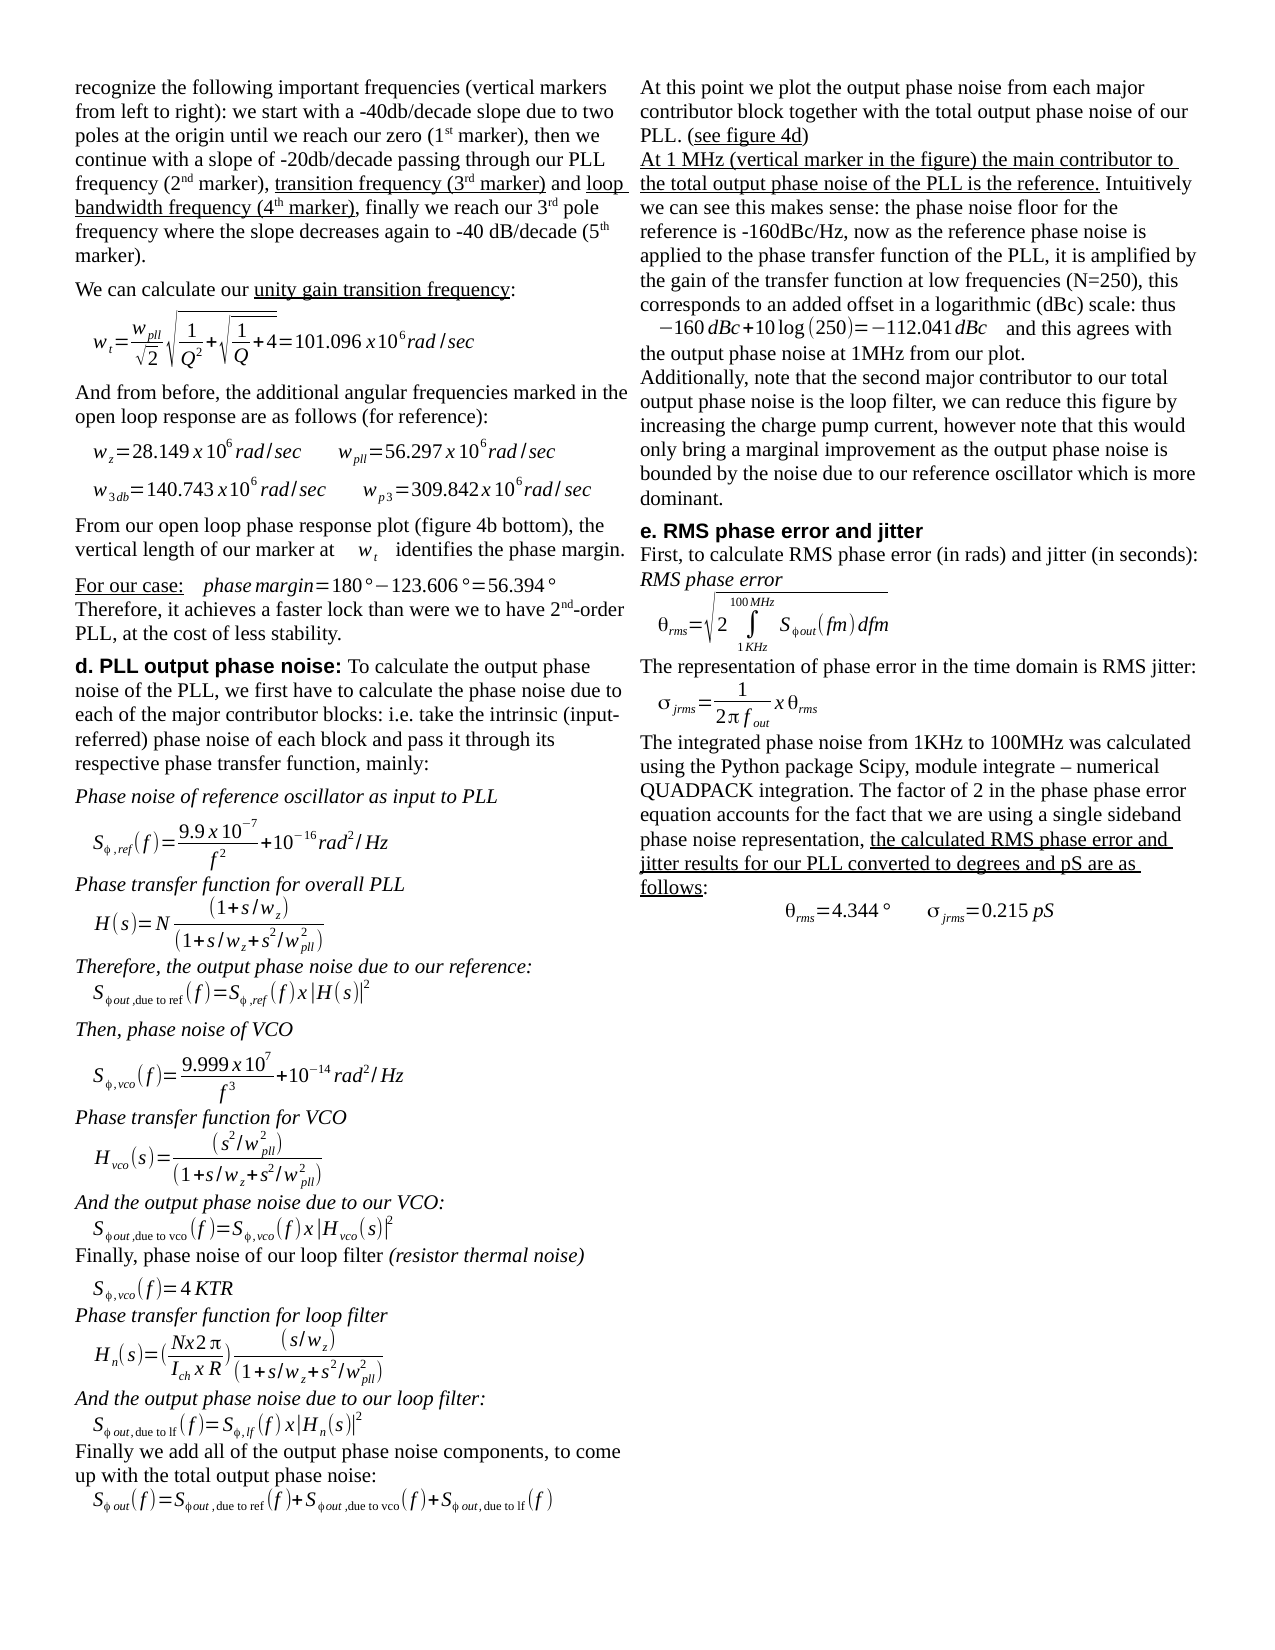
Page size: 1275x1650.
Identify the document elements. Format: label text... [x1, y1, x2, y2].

text Phase noise of reference oscillator as input to PLL [75, 783, 635, 808]
text The integrated phase noise from 1KHz to 100MHz was calculated using the Python package Scipy, module integrate – numerical QUADPACK integration. The factor of 2 in the phase phase error equation accounts for the fact that we are using a single sideband phase noise representation, the calculated RMS phase error and jitter results for our PLL converted to degrees and pS are as follows: [640, 730, 1200, 899]
text At this point we plot the output phase noise from each major contributor block together with the total output phase noise of our PLL. (see figure 4d) [640, 75, 1200, 147]
text RMS phase error [640, 566, 1200, 591]
text Then, phase noise of VCO [75, 1017, 635, 1041]
text Additionally, note that the second major contributor to our total output phase noise is the loop filter, we can reduce this figure by increasing the charge pump current, however note that this would only bring a marginal improvement as the output phase noise is bounded by the noise due to our reference oscillator which is more dominant. [640, 365, 1200, 509]
text Finally, phase noise of our loop filter (resistor thermal noise) [75, 1243, 635, 1267]
text We can calculate our unity gain transition frequency: [75, 276, 635, 301]
text Phase transfer function for loop filter [75, 1303, 635, 1327]
text d. PLL output phase noise: To calculate the output phase noise of the PLL, we first have to calculate the phase noise due to each of the major contributor blocks: i.e. take the intrinsic (input-referred) phase noise of each block and pass it through its respective phase transfer function, mainly: [75, 654, 635, 774]
text Phase transfer function for VCO [75, 1104, 635, 1129]
text First, to calculate RMS phase error (in rads) and jitter (in seconds): [640, 542, 1200, 566]
text Therefore, the output phase noise due to our reference: [75, 954, 635, 978]
text For our case: Therefore, it achieves a faster lock than were we to have 2nd-order PLL, at the cost of less stability. [75, 573, 635, 645]
text e. RMS phase error and jitter [640, 518, 1200, 542]
text Phase transfer function for overall PLL [75, 871, 635, 896]
text At 1 MHz (vertical marker in the figure) the main contributor to the total output phase noise of the PLL is the reference. Intuitively we can see this makes sense: the phase noise floor for the reference is -160dBc/Hz, now as the reference phase noise is applied to the phase transfer function of the PLL, it is amplified by the gain of the transfer function at low frequencies (N=250), this corresponds to an added offset in a logarithmic (dBc) scale: thus and this agrees with the output phase noise at 1MHz from our plot. [640, 147, 1200, 365]
text From our open loop phase response plot (figure 4b bottom), the vertical length of our marker at identifies the phase margin. [75, 513, 635, 564]
text And from before, the additional angular frequencies marked in the open loop response are as follows (for reference): [75, 380, 635, 428]
text recognize the following important frequencies (vertical markers from left to right): we start with a -40db/decade slope due to two poles at the origin until we reach our zero (1st marker), then we continue with a slope of -20db/decade passing through our PLL frequency (2nd marker), transition frequency (3rd marker) and loop bandwidth frequency (4th marker), finally we reach our 3rd pole frequency where the slope decreases again to -40 dB/decade (5th marker). [75, 75, 635, 267]
text The representation of phase error in the time domain is RMS jitter: [640, 654, 1200, 678]
text And the output phase noise due to our VCO: [75, 1189, 635, 1214]
text Finally we add all of the output phase noise components, to come up with the total output phase noise: [75, 1439, 635, 1487]
text And the output phase noise due to our loop filter: [75, 1386, 635, 1410]
